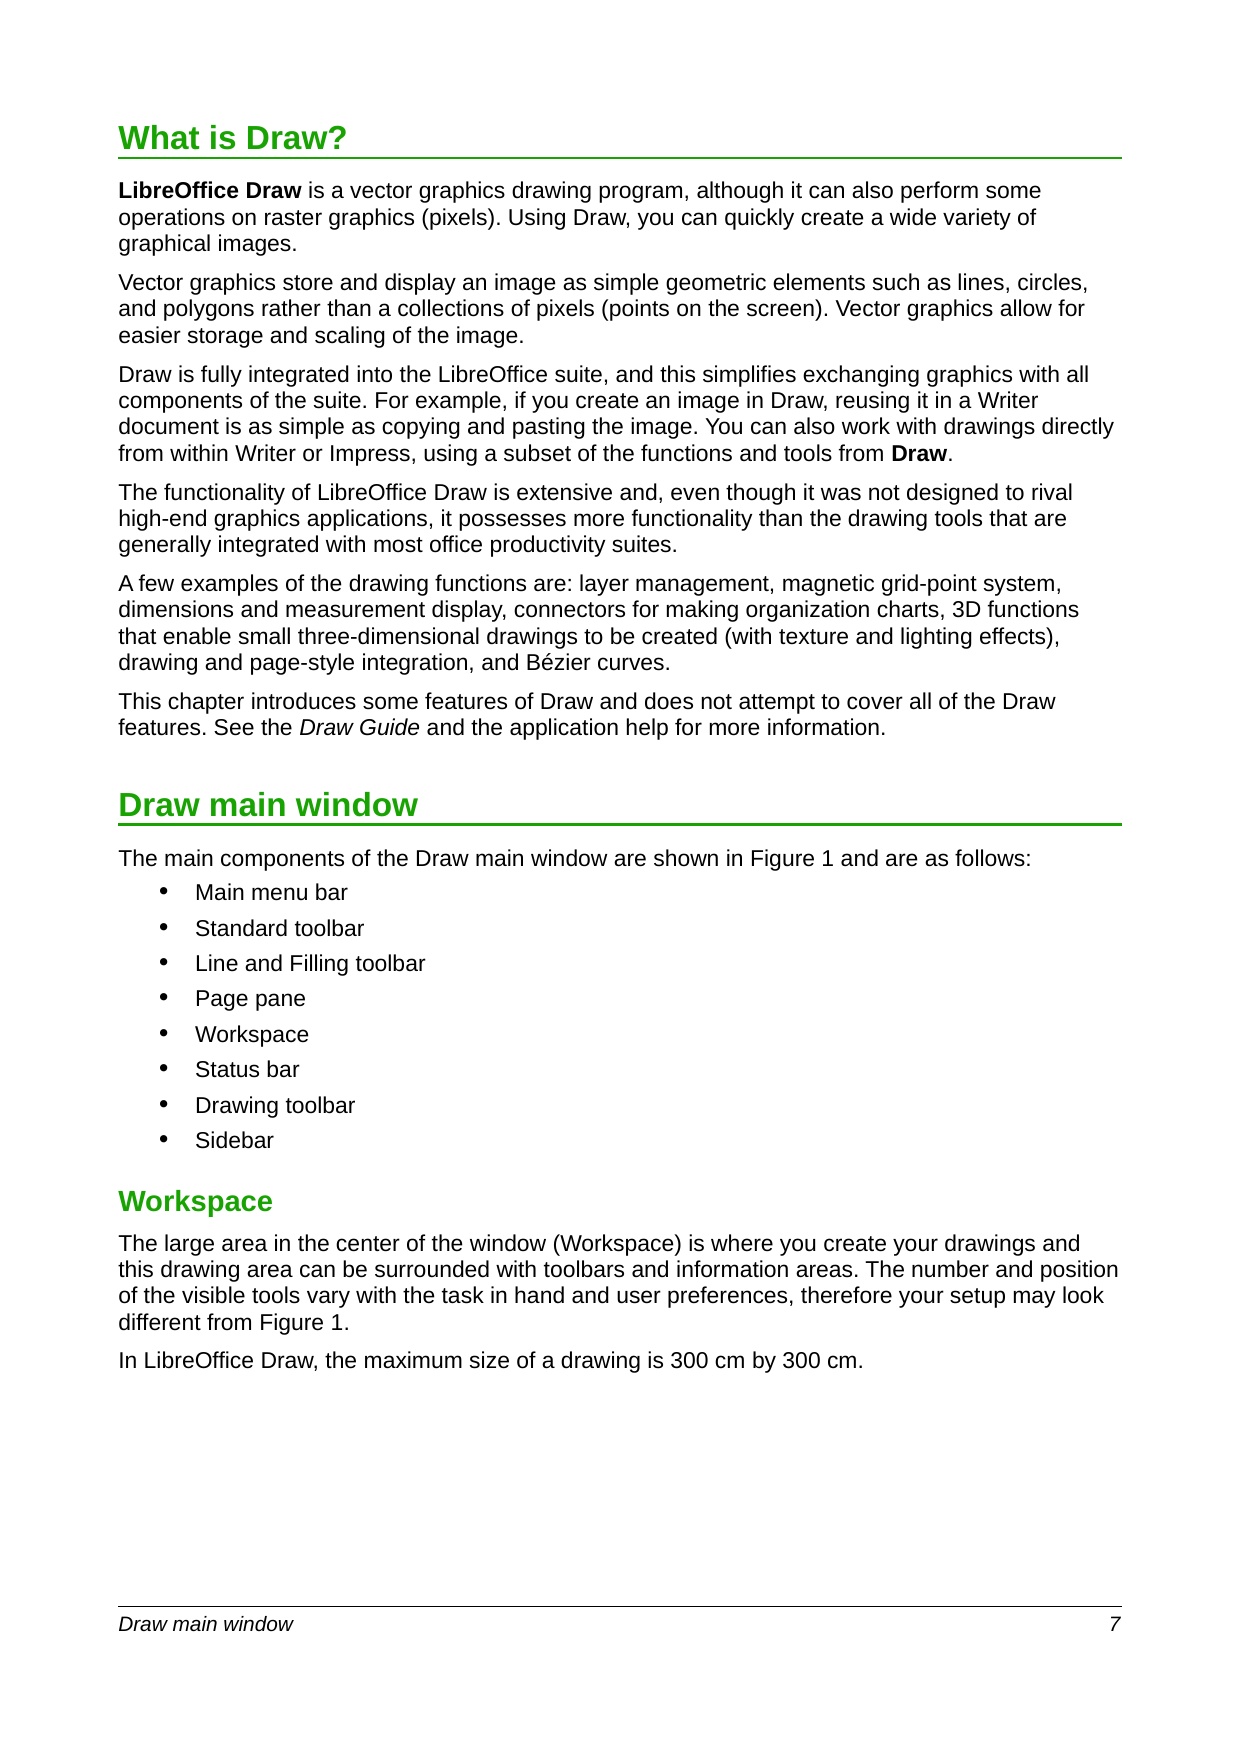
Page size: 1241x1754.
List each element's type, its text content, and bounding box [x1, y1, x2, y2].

list Page pane [156, 983, 1122, 1013]
text Draw is fully integrated into the LibreOffice suite, and this simplifies exchanging graphics with all components of the suite. For example, if you create an image in Draw, reusing it in a Writer document is as simple as copying and pasting the image. You can also work with drawings directly from within Writer or Impress, using a subset of the functions and tools from Draw. [118, 361, 1122, 466]
subtitle Workspace [118, 1184, 1122, 1217]
subtitle Draw main window [118, 785, 1122, 823]
list Main menu bar [156, 877, 1122, 906]
text This chapter introduces some features of Draw and does not attempt to cover all of the Draw features. See the Draw Guide and the application help for more information. [118, 688, 1122, 741]
text The large area in the center of the window (Workspace) is where you create your drawings and this drawing area can be surrounded with toolbars and information areas. The number and position of the visible tools vary with the task in hand and user preferences, therefore your setup may look different from Figure 1. [118, 1229, 1122, 1335]
text In LibreOffice Draw, the maximum size of a drawing is 300 cm by 300 cm. [118, 1347, 1122, 1374]
list Drawing toolbar [156, 1090, 1122, 1119]
list Line and Filling toolbar [156, 948, 1122, 977]
text LibreOffice Draw is a vector graphics drawing program, although it can also perform some operations on raster graphics (pixels). Using Draw, you can quickly create a wide variety of graphical images. [118, 177, 1122, 257]
list The main components of the Draw main window are shown in Figure 1 and are as follows: [118, 844, 1122, 871]
list Standard toolbar [156, 913, 1122, 942]
list Status bar [156, 1054, 1122, 1083]
list Sidebar [156, 1125, 1122, 1154]
text The functionality of LibreOffice Draw is extensive and, even though it was not designed to rival high-end graphics applications, it possesses more functionality than the drawing tools that are generally integrated with most office productivity suites. [118, 478, 1122, 558]
subtitle What is Draw? [118, 118, 1122, 157]
list Workspace [156, 1019, 1122, 1048]
text Vector graphics store and display an image as simple geometric elements such as lines, circles, and polygons rather than a collections of pixels (points on the screen). Vector graphics allow for easier storage and scaling of the image. [118, 269, 1122, 348]
text A few examples of the drawing functions are: layer management, magnetic grid-point system, dimensions and measurement display, connectors for making organization charts, 3D functions that enable small three-dimensional drawings to be created (with texture and lighting effects), drawing and page-style integration, and Bézier curves. [118, 570, 1122, 676]
